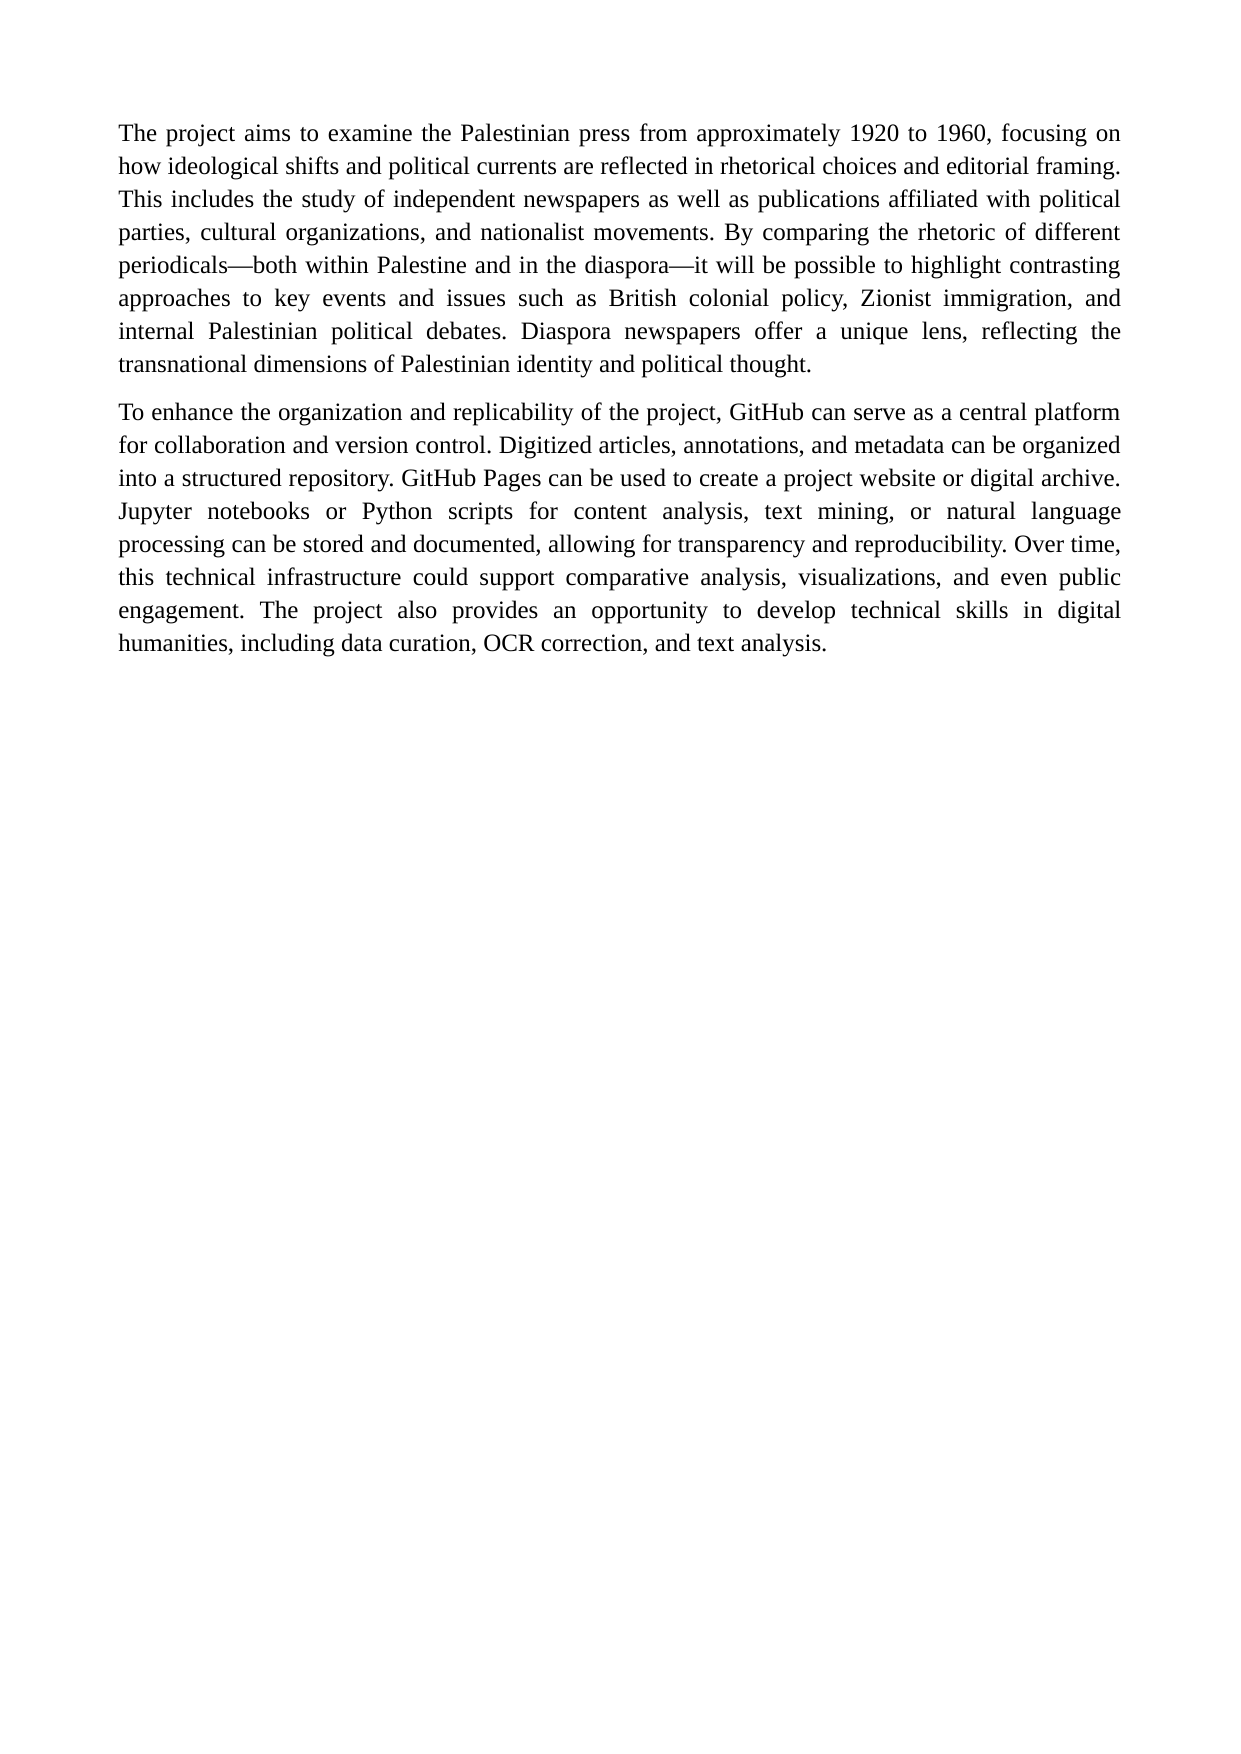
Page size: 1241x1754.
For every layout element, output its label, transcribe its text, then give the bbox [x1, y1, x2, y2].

text The project aims to examine the Palestinian press from approximately 1920 to 1960, focusing on how ideological shifts and political currents are reflected in rhetorical choices and editorial framing. This includes the study of independent newspapers as well as publications affiliated with political parties, cultural organizations, and nationalist movements. By comparing the rhetoric of different periodicals—both within Palestine and in the diaspora—it will be possible to highlight contrasting approaches to key events and issues such as British colonial policy, Zionist immigration, and internal Palestinian political debates. Diaspora newspapers offer a unique lens, reflecting the transnational dimensions of Palestinian identity and political thought. [118, 118, 1122, 378]
text To enhance the organization and replicability of the project, GitHub can serve as a central platform for collaboration and version control. Digitized articles, annotations, and metadata can be organized into a structured repository. GitHub Pages can be used to create a project website or digital archive. Jupyter notebooks or Python scripts for content analysis, text mining, or natural language processing can be stored and documented, allowing for transparency and reproducibility. Over time, this technical infrastructure could support comparative analysis, visualizations, and even public engagement. The project also provides an opportunity to develop technical skills in digital humanities, including data curation, OCR correction, and text analysis. [118, 397, 1122, 657]
